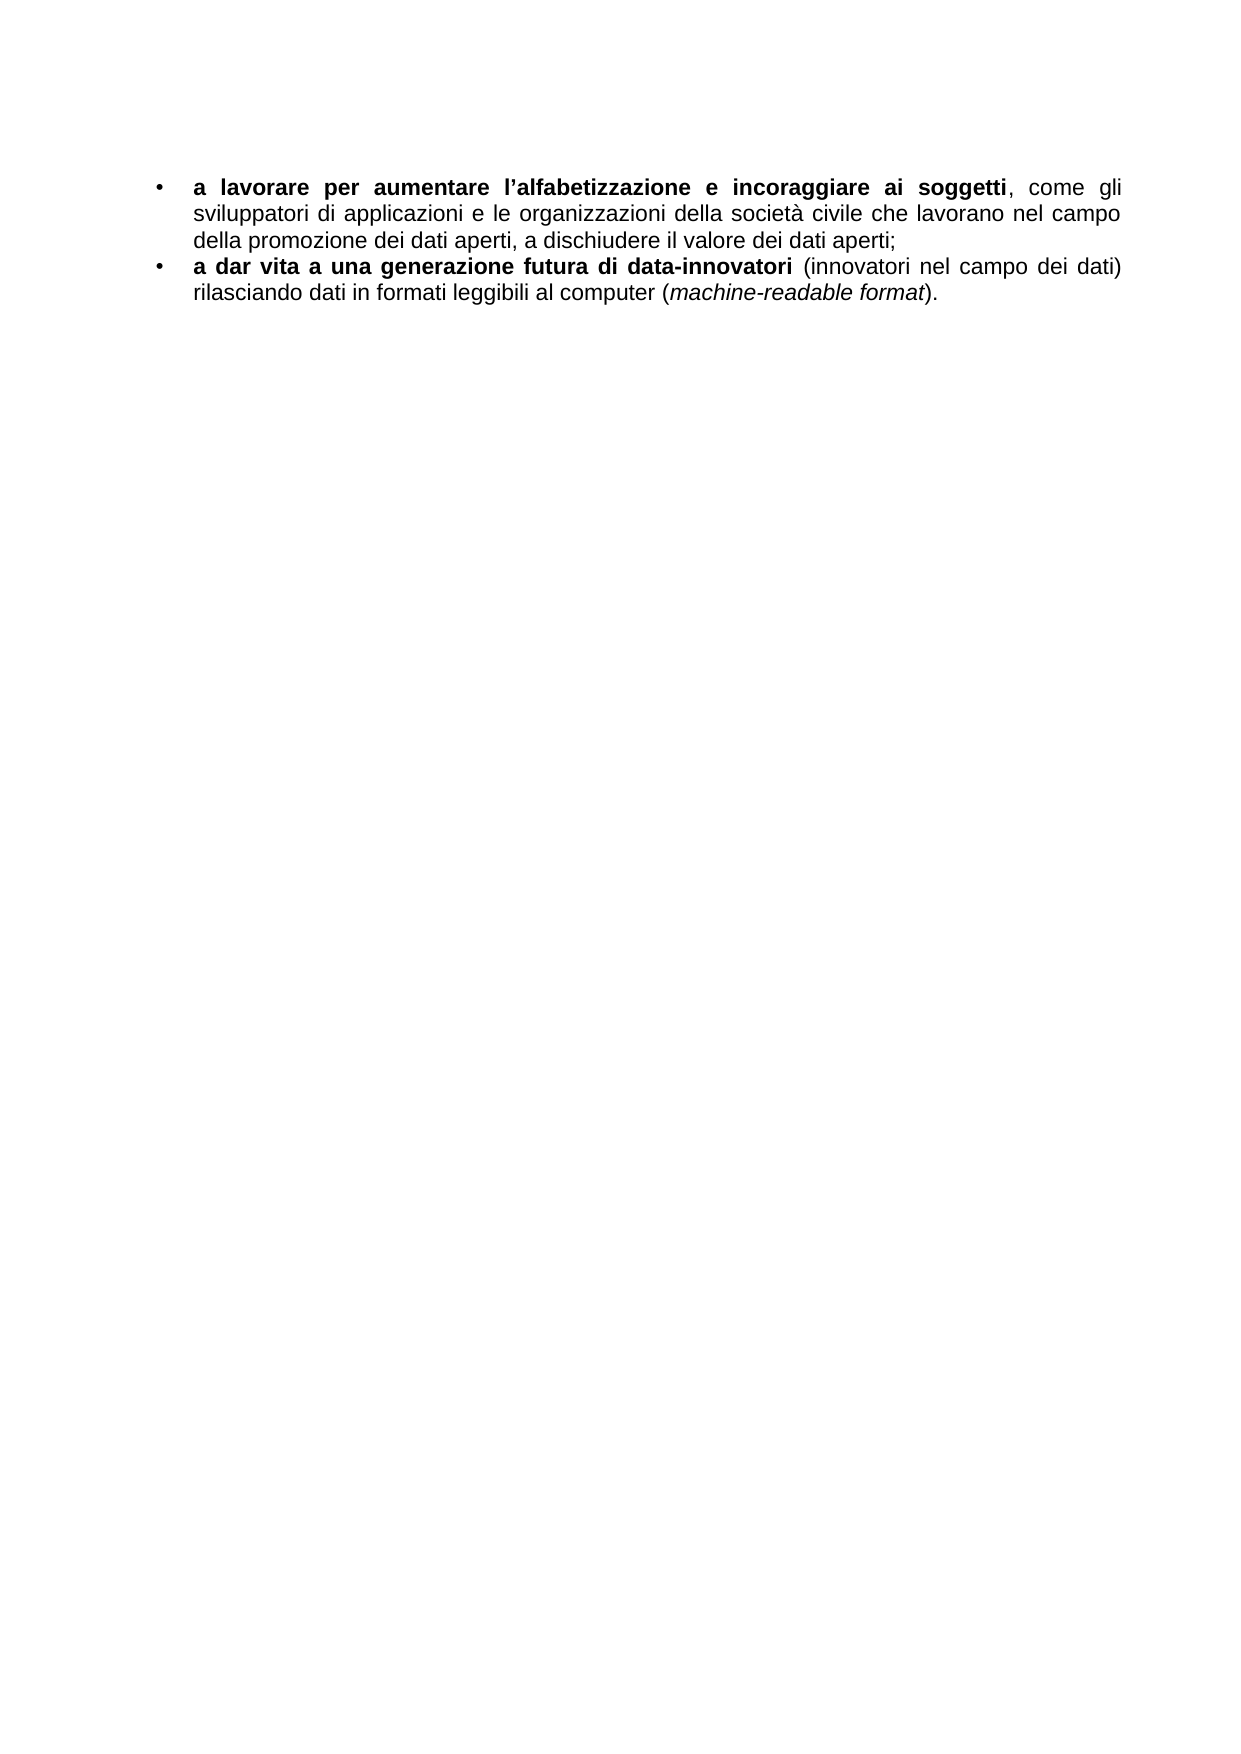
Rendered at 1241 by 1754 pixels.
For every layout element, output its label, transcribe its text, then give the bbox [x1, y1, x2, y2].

list a dar vita a una generazione futura di data-innovatori (innovatori nel campo dei dati) rilasciando dati in formati leggibili al computer (machine-readable format). [156, 253, 1122, 306]
list a lavorare per aumentare l’alfabetizzazione e incoraggiare ai soggetti, come gli sviluppatori di applicazioni e le organizzazioni della società civile che lavorano nel campo della promozione dei dati aperti, a dischiudere il valore dei dati aperti; [156, 174, 1122, 253]
